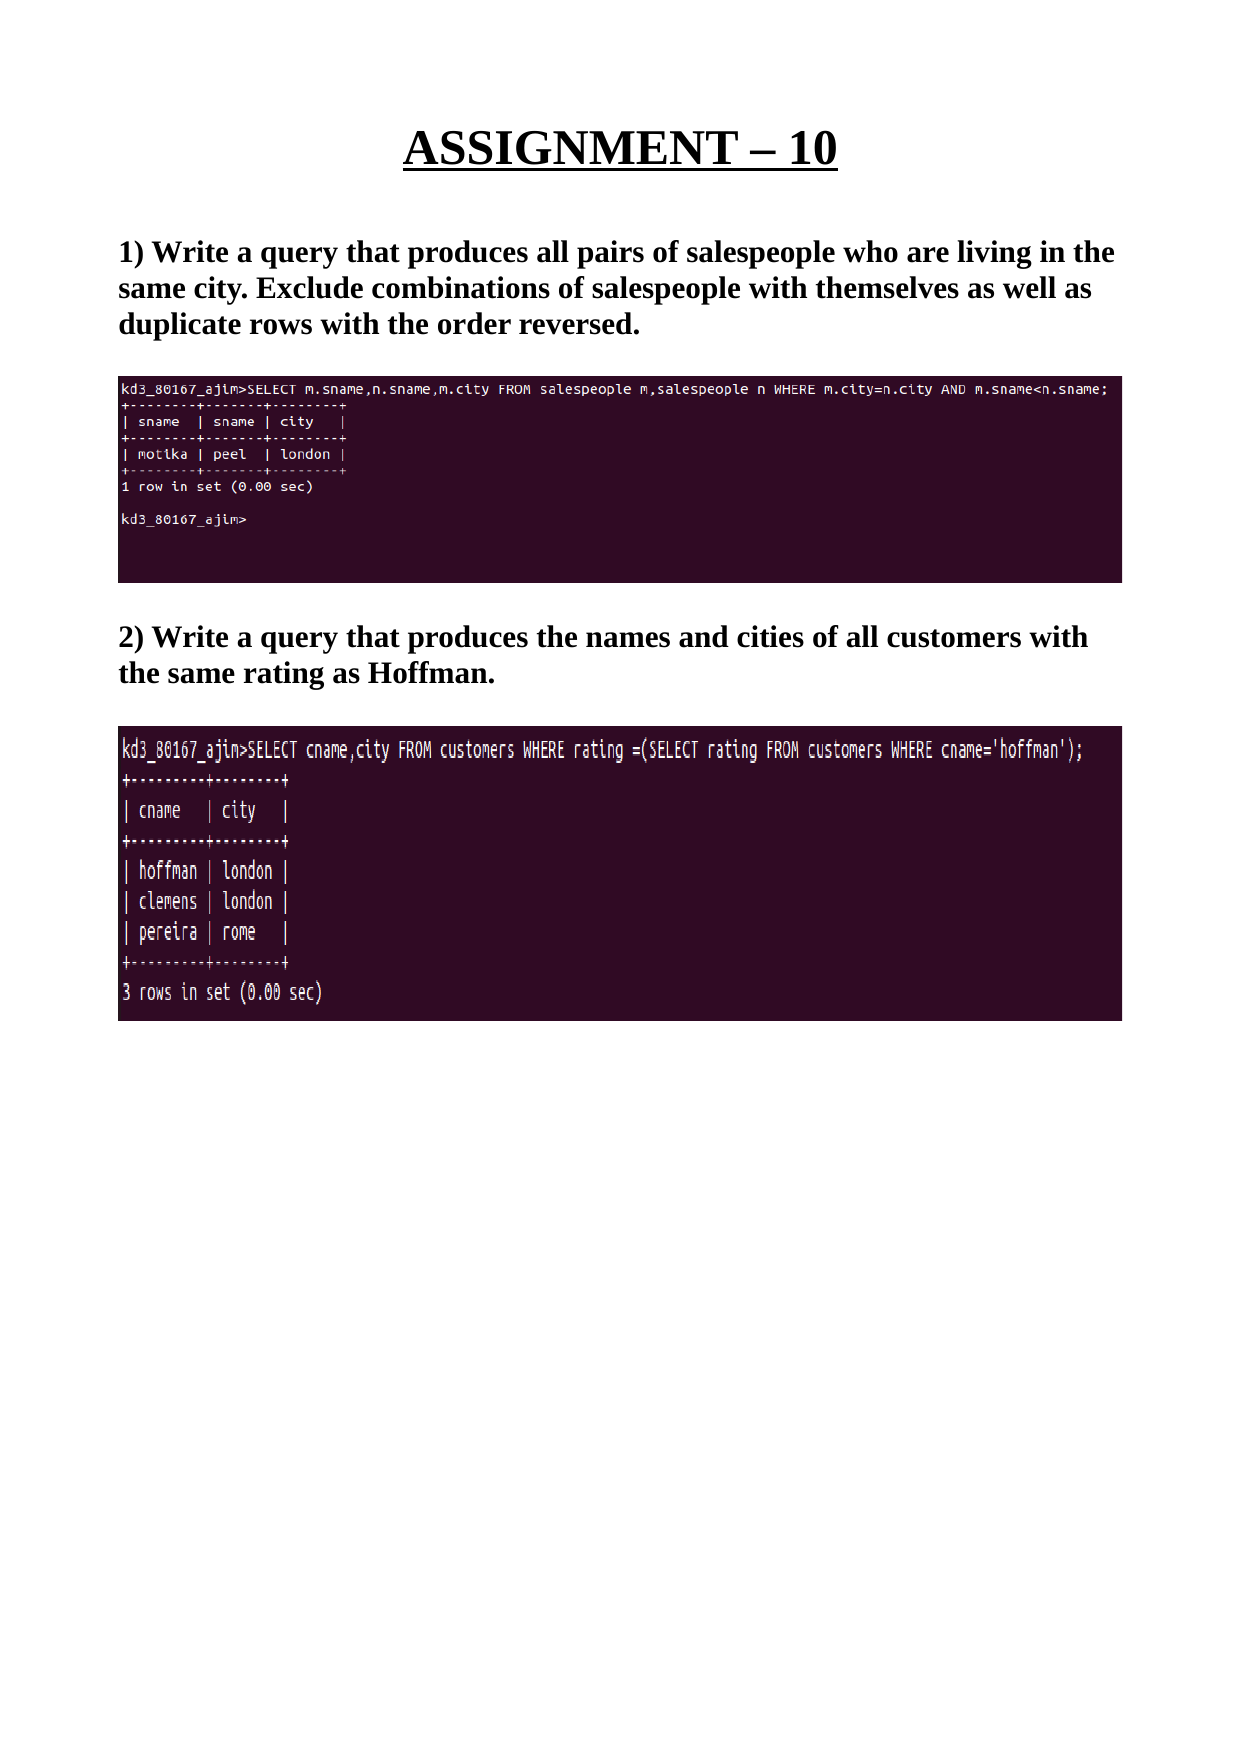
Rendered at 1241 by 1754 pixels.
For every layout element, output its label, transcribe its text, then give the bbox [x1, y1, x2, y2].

text 1) Write a query that produces all pairs of salespeople who are living in the same city. Exclude combinations of salespeople with themselves as well as duplicate rows with the order reversed. [118, 233, 1122, 341]
text ASSIGNMENT – 10 [118, 118, 1122, 176]
picture [118, 376, 1123, 583]
picture [118, 726, 1123, 1021]
text 2) Write a query that produces the names and cities of all customers with the same rating as Hoffman. [118, 618, 1122, 690]
